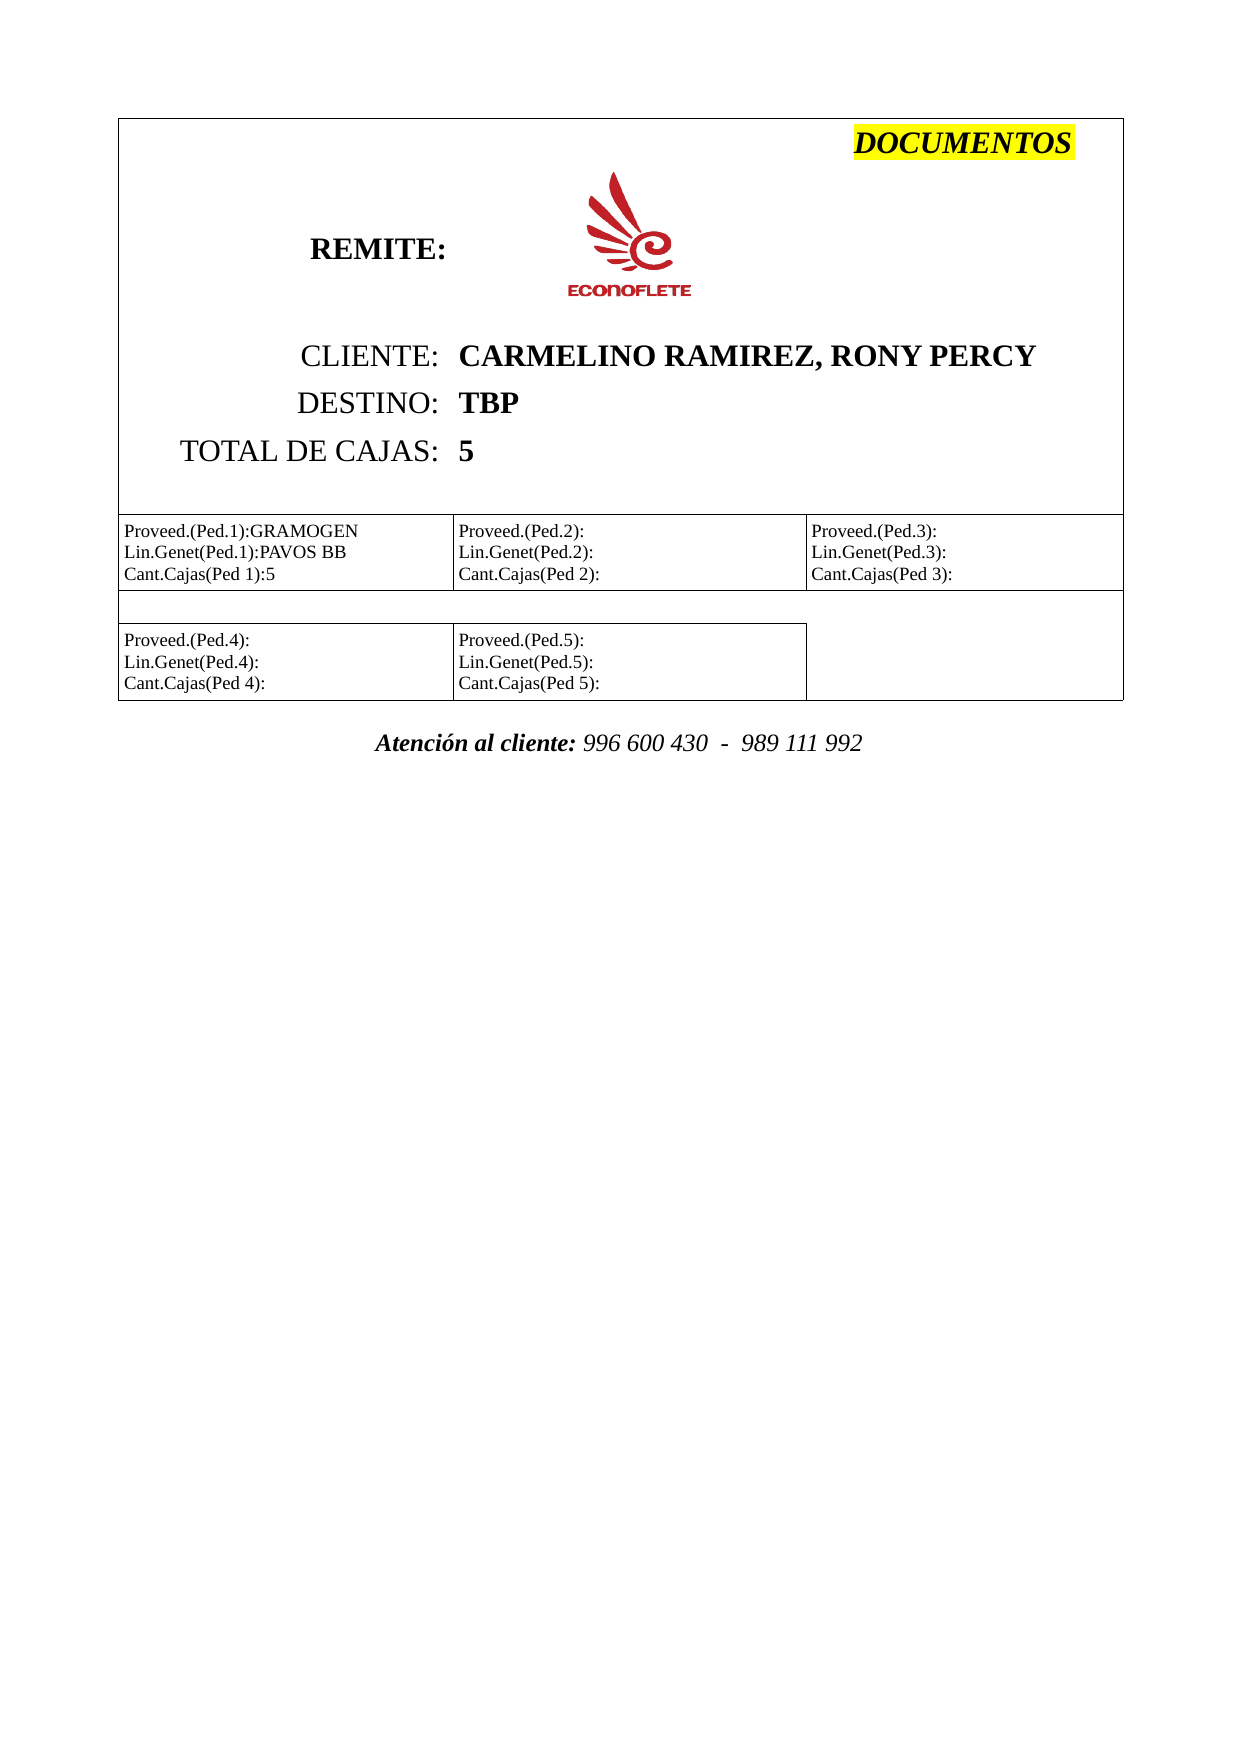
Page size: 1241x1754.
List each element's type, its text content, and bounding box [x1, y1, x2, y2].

table_cell [807, 623, 1123, 699]
table_cell Proveed.(Ped.2): Lin.Genet(Ped.2): Cant.Cajas(Ped 2): [454, 515, 806, 590]
table_cell Proveed.(Ped.3): Lin.Genet(Ped.3): Cant.Cajas(Ped 3): [807, 515, 1123, 590]
table_cell 5 [453, 426, 1123, 474]
table_cell [806, 591, 1123, 623]
table_cell Proveed.(Ped.4): Lin.Genet(Ped.4): Cant.Cajas(Ped 4): [119, 624, 453, 699]
table_cell CLIENTE: [119, 332, 453, 379]
table_cell Proveed.(Ped.5): Lin.Genet(Ped.5): Cant.Cajas(Ped 5): [454, 624, 806, 699]
table_cell [453, 166, 806, 332]
table_cell TOTAL DE CAJAS: [119, 426, 453, 474]
table_cell DESTINO: [119, 379, 453, 426]
table_cell [119, 474, 453, 514]
table_header [453, 119, 806, 166]
picture [552, 171, 707, 297]
table_cell CARMELINO RAMIREZ, RONY PERCY [453, 332, 1123, 379]
text Atención al cliente: 996 600 430 - 989 111 992 [118, 728, 1122, 757]
table_cell [806, 379, 1123, 426]
table_cell [806, 474, 1123, 514]
table_cell [453, 474, 806, 514]
table_cell REMITE: [119, 166, 453, 332]
table_header DOCUMENTOS [806, 119, 1123, 166]
table_cell Proveed.(Ped.1):GRAMOGEN Lin.Genet(Ped.1):PAVOS BB Cant.Cajas(Ped 1):5 [119, 515, 453, 590]
table_cell [119, 591, 453, 623]
table_cell [453, 591, 806, 623]
table_header [119, 119, 453, 166]
table_cell [806, 166, 1123, 332]
table_cell TBP [453, 379, 806, 426]
